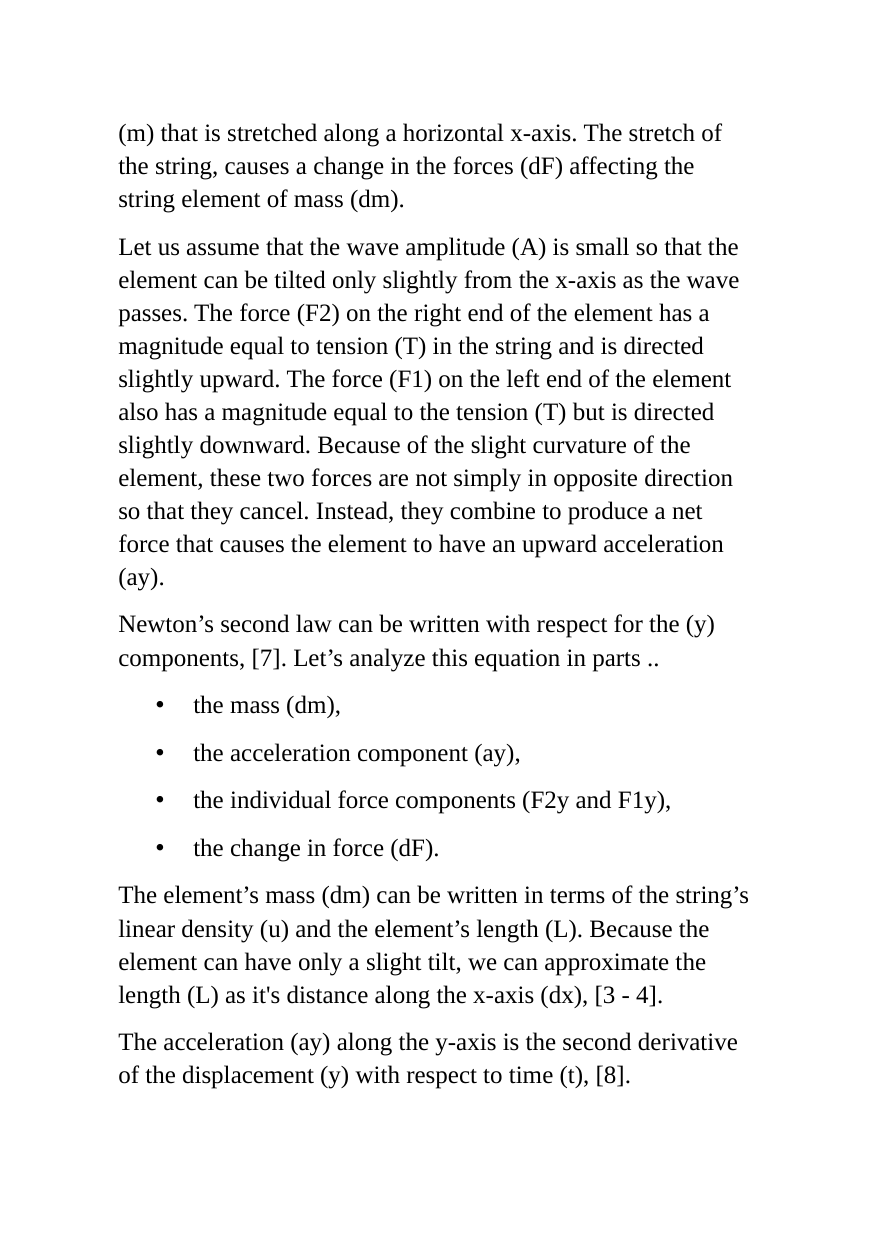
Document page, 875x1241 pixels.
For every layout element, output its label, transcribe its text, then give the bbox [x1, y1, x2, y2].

text Newton’s second law can be written with respect for the (y) components, [7]. Let’s analyze this equation in parts .. [118, 609, 756, 671]
list the acceleration component (ay), [156, 738, 756, 767]
text Let us assume that the wave amplitude (A) is small so that the element can be tilted only slightly from the x-axis as the wave passes. The force (F2) on the right end of the element has a magnitude equal to tension (T) in the string and is directed slightly upward. The force (F1) on the left end of the element also has a magnitude equal to the tension (T) but is directed slightly downward. Because of the slight curvature of the element, these two forces are not simply in opposite direction so that they cancel. Instead, they combine to produce a net force that causes the element to have an upward acceleration (ay). [118, 232, 756, 591]
list the mass (dm), [156, 690, 756, 719]
text (m) that is stretched along a horizontal x-axis. The stretch of the string, causes a change in the forces (dF) affecting the string element of mass (dm). [118, 118, 756, 213]
text The acceleration (ay) along the y-axis is the second derivative of the displacement (y) with respect to time (t), [8]. [118, 1027, 756, 1089]
list the change in force (dF). [156, 833, 756, 862]
text The element’s mass (dm) can be written in terms of the string’s linear density (u) and the element’s length (L). Because the element can have only a slight tilt, we can approximate the length (L) as it's distance along the x-axis (dx), [3 - 4]. [118, 881, 756, 1008]
list the individual force components (F2y and F1y), [156, 785, 756, 814]
